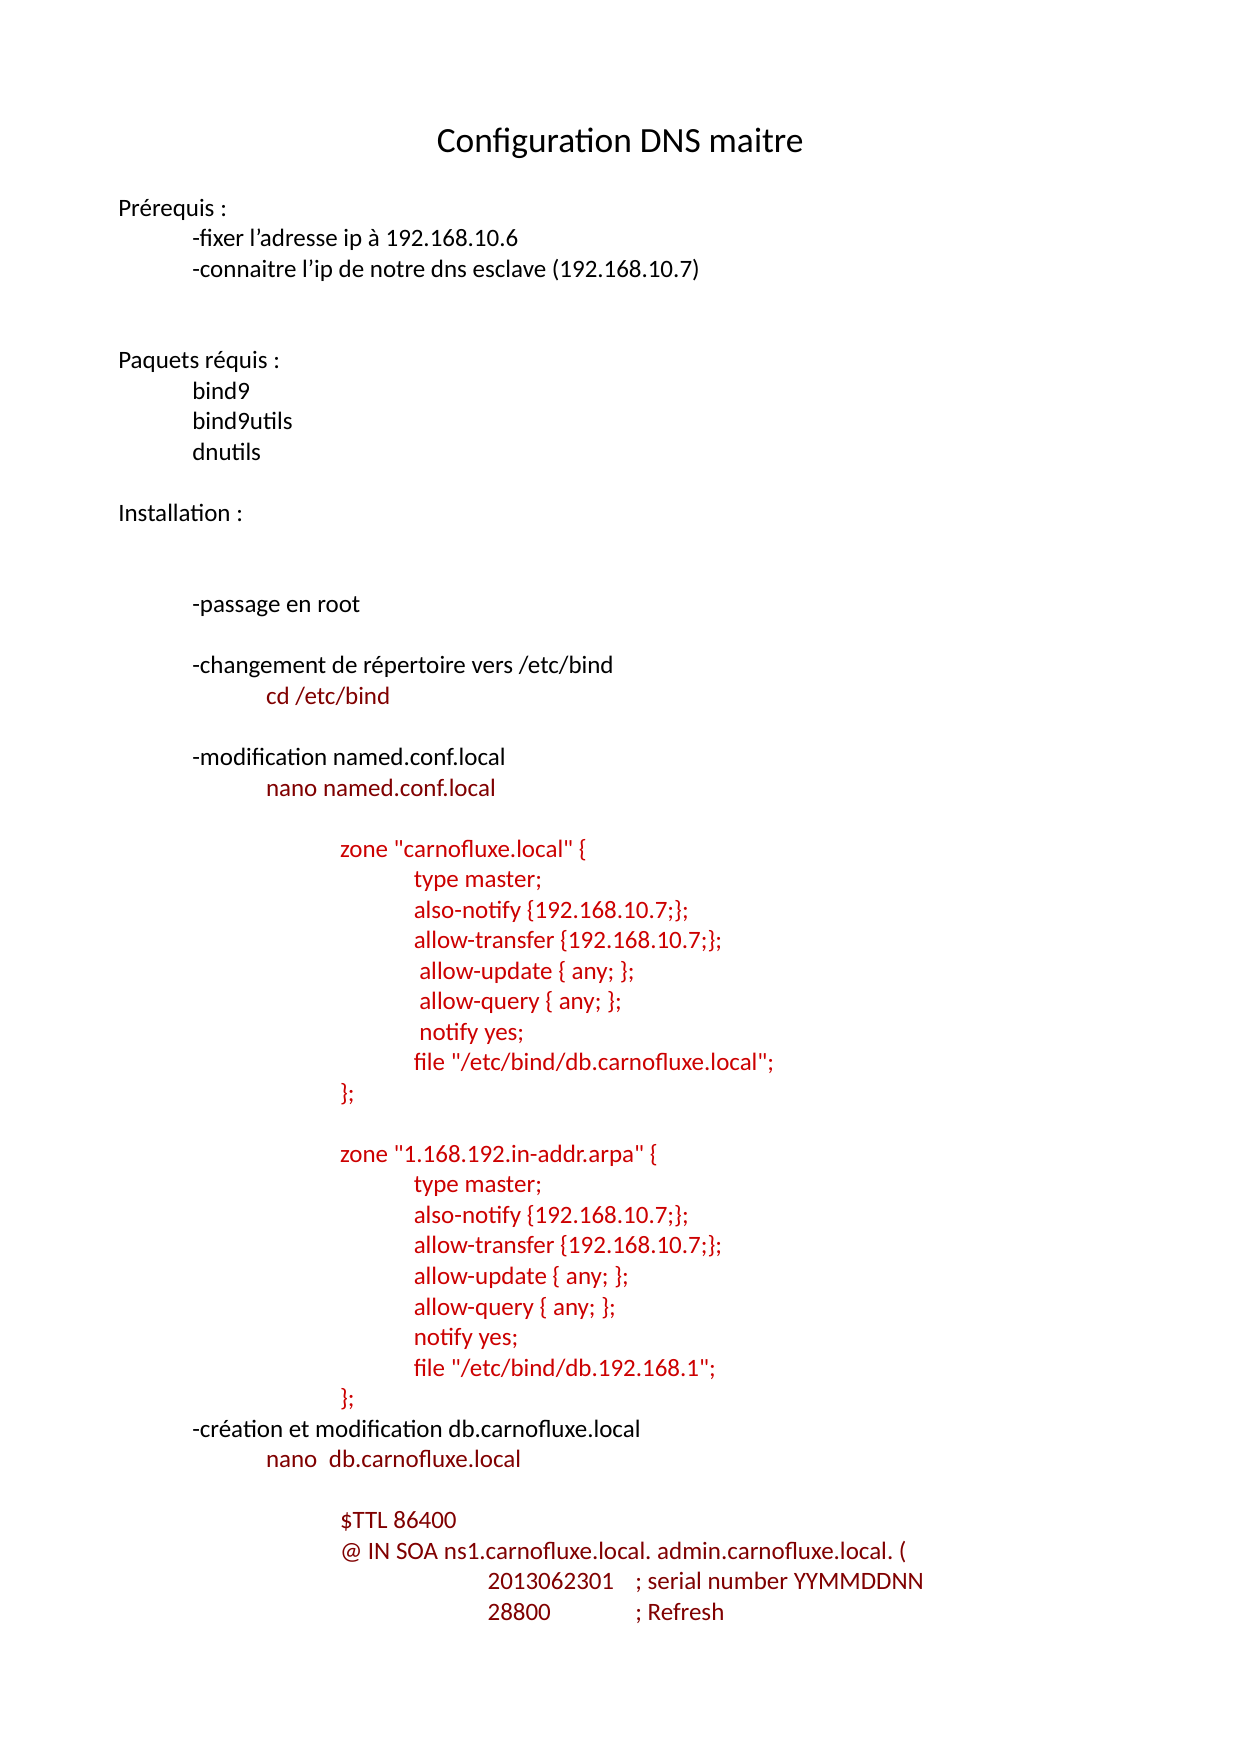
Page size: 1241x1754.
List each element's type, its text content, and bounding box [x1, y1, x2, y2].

text 28800 ; Refresh [118, 1596, 1122, 1626]
text nano named.conf.local [118, 772, 1122, 802]
text also-notify {192.168.10.7;}; [118, 1199, 1122, 1229]
text -changement de répertoire vers /etc/bind [118, 650, 1122, 680]
text }; [118, 1077, 1122, 1107]
text dnutils [118, 436, 1122, 467]
text notify yes; [118, 1321, 1122, 1352]
text also-notify {192.168.10.7;}; [118, 894, 1122, 924]
text allow-transfer {192.168.10.7;}; [118, 1229, 1122, 1260]
text bind9 [118, 375, 1122, 406]
text bind9utils [118, 406, 1122, 436]
text zone "carnofluxe.local" { [118, 833, 1122, 863]
text Prérequis : [118, 192, 1122, 222]
text type master; [118, 863, 1122, 894]
text -fixer l’adresse ip à 192.168.10.6 [118, 222, 1122, 253]
text Installation : [118, 497, 1122, 528]
text 2013062301 ; serial number YYMMDDNN [118, 1565, 1122, 1596]
text zone "1.168.192.in-addr.arpa" { [118, 1138, 1122, 1168]
text allow-transfer {192.168.10.7;}; [118, 924, 1122, 955]
text file "/etc/bind/db.carnofluxe.local"; [118, 1046, 1122, 1077]
text Configuration DNS maitre [118, 118, 1122, 161]
text -connaitre l’ip de notre dns esclave (192.168.10.7) [118, 253, 1122, 283]
text Paquets réquis : [118, 344, 1122, 375]
text }; [118, 1382, 1122, 1413]
text notify yes; [118, 1016, 1122, 1046]
text allow-update { any; }; [118, 955, 1122, 985]
text nano db.carnofluxe.local [118, 1443, 1122, 1474]
text -création et modification db.carnofluxe.local [118, 1413, 1122, 1443]
text $TTL 86400 [118, 1504, 1122, 1535]
text -passage en root [118, 589, 1122, 619]
text cd /etc/bind [118, 680, 1122, 711]
text file "/etc/bind/db.192.168.1"; [118, 1352, 1122, 1382]
text @ IN SOA ns1.carnofluxe.local. admin.carnofluxe.local. ( [118, 1535, 1122, 1565]
text allow-update { any; }; [118, 1260, 1122, 1291]
text type master; [118, 1168, 1122, 1199]
text allow-query { any; }; [118, 1291, 1122, 1321]
text -modification named.conf.local [118, 741, 1122, 772]
text allow-query { any; }; [118, 985, 1122, 1016]
